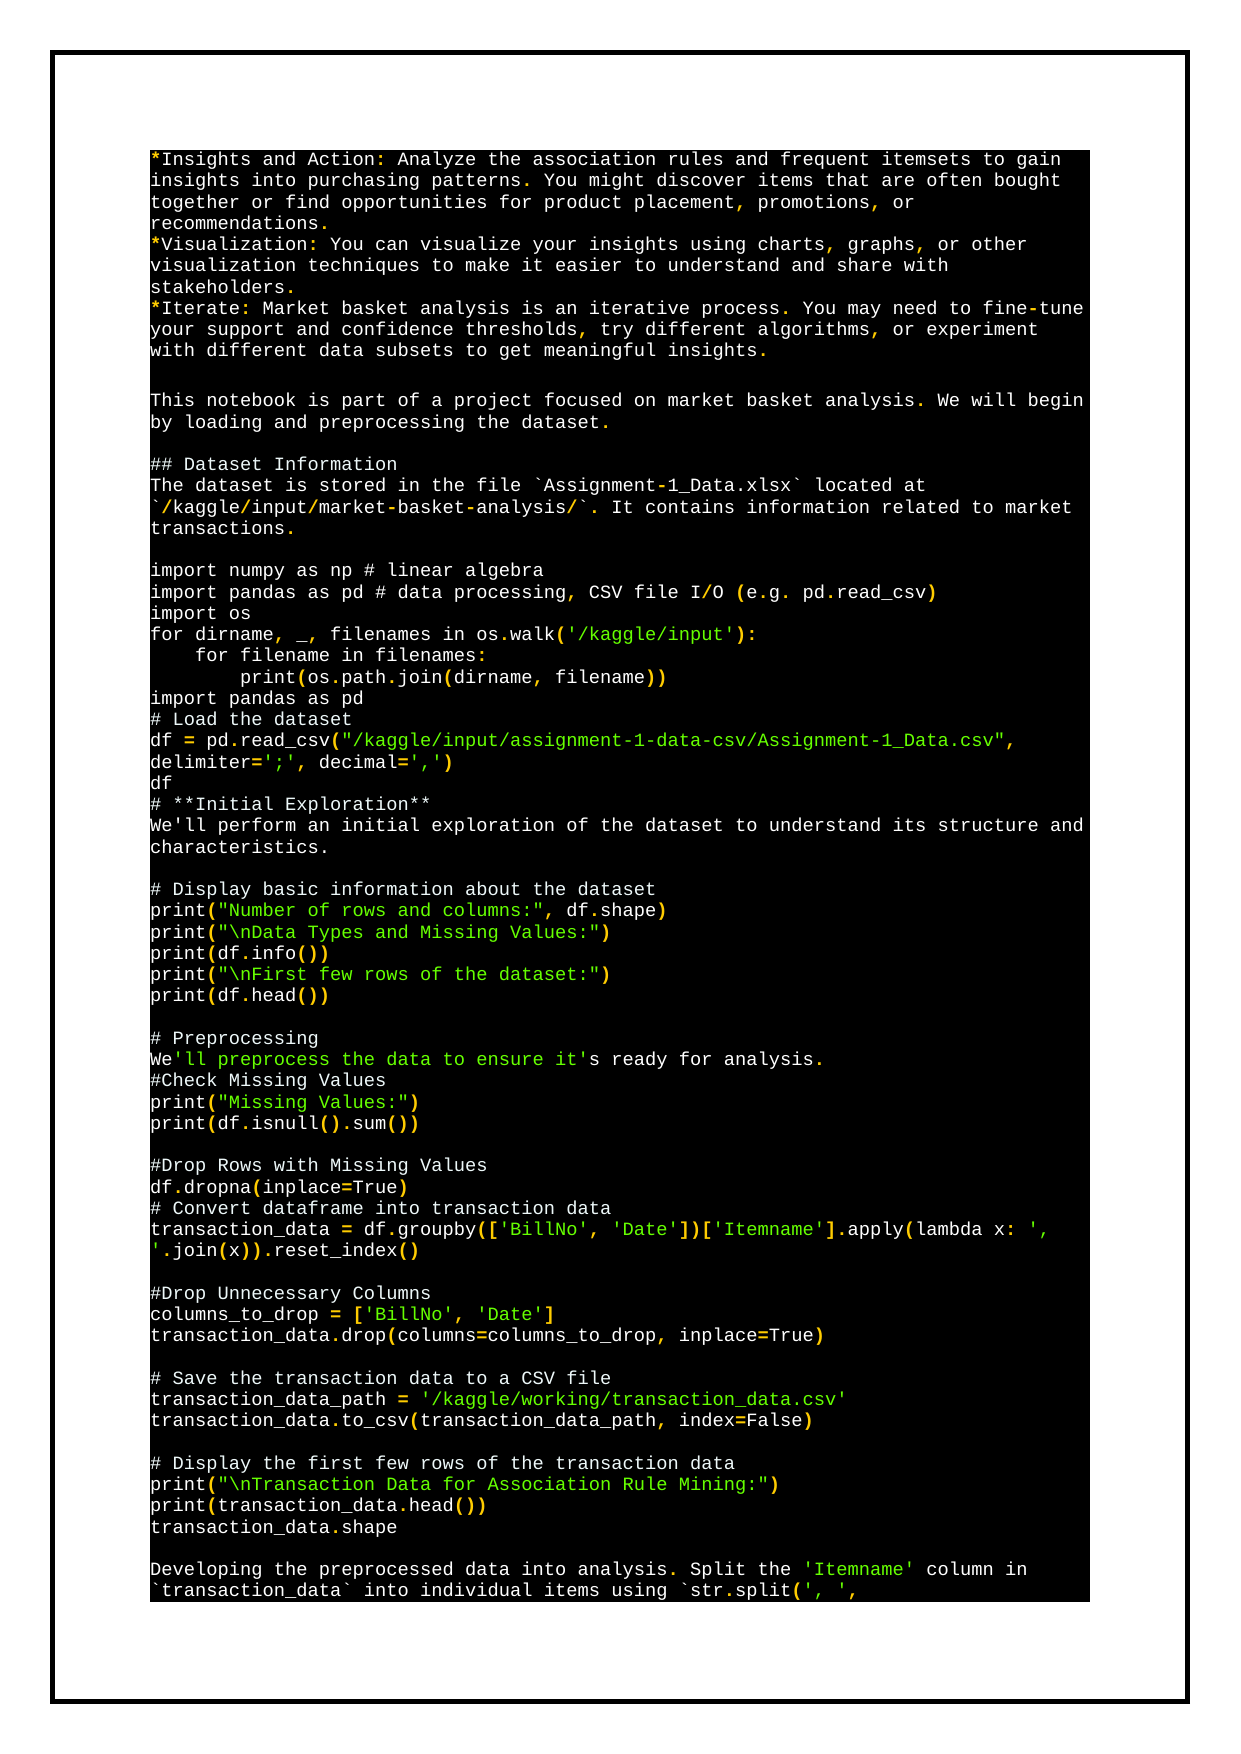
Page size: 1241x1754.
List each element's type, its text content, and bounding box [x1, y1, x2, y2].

text print(transaction_data.head()) [150, 1496, 1090, 1517]
text #Drop Unnecessary Columns [150, 1284, 1090, 1305]
text # Convert dataframe into transaction data [150, 1199, 1090, 1220]
text transaction_data.to_csv(transaction_data_path, index=False) [150, 1411, 1090, 1432]
text import pandas as pd # data processing, CSV file I/O (e.g. pd.read_csv) [150, 582, 1090, 604]
text columns_to_drop = ['BillNo', 'Date'] [150, 1305, 1090, 1326]
text We'll perform an initial exploration of the dataset to understand its structure and characteristics. [150, 816, 1090, 859]
text The dataset is stored in the file `Assignment-1_Data.xlsx` located at `/kaggle/input/market-basket-analysis/`. It contains information related to market transactions. [150, 476, 1090, 540]
text print("Missing Values:") [150, 1092, 1090, 1114]
text import pandas as pd [150, 689, 1090, 710]
text transaction_data = df.groupby(['BillNo', 'Date'])['Itemname'].apply(lambda x: ', '.join(x)).reset_index() [150, 1220, 1090, 1262]
text print("\nTransaction Data for Association Rule Mining:") [150, 1475, 1090, 1496]
text This notebook is part of a project focused on market basket analysis. We will begin by loading and preprocessing the dataset. [150, 391, 1090, 434]
text # Preprocessing [150, 1029, 1090, 1050]
text transaction_data_path = '/kaggle/working/transaction_data.csv' [150, 1390, 1090, 1411]
text ## Dataset Information [150, 455, 1090, 476]
text for filename in filenames: [150, 646, 1090, 667]
text #Check Missing Values [150, 1071, 1090, 1092]
text print(df.isnull().sum()) [150, 1114, 1090, 1135]
text *Iterate: Market basket analysis is an iterative process. You may need to fine-tune your support and confidence thresholds, try different algorithms, or experiment with different data subsets to get meaningful insights. [150, 299, 1090, 362]
text import numpy as np # linear algebra [150, 561, 1090, 582]
text # Load the dataset [150, 710, 1090, 731]
text import os [150, 604, 1090, 625]
text # Display the first few rows of the transaction data [150, 1454, 1090, 1475]
text *Visualization: You can visualize your insights using charts, graphs, or other visualization techniques to make it easier to understand and share with stakeholders. [150, 235, 1090, 299]
text df [150, 774, 1090, 795]
text Developing the preprocessed data into analysis. Split the 'Itemname' column in `transaction_data` into individual items using `str.split(', ', [150, 1560, 1090, 1602]
text for dirname, _, filenames in os.walk('/kaggle/input'): [150, 625, 1090, 646]
text print("Number of rows and columns:", df.shape) [150, 901, 1090, 922]
text print(df.head()) [150, 986, 1090, 1007]
text #Drop Rows with Missing Values [150, 1156, 1090, 1177]
text *Insights and Action: Analyze the association rules and frequent itemsets to gain insights into purchasing patterns. You might discover items that are often bought together or find opportunities for product placement, promotions, or recommendations. [150, 150, 1090, 235]
text print(df.info()) [150, 944, 1090, 965]
text df = pd.read_csv("/kaggle/input/assignment-1-data-csv/Assignment-1_Data.csv", delimiter=';', decimal=',') [150, 731, 1090, 774]
text # **Initial Exploration** [150, 795, 1090, 816]
text We'll preprocess the data to ensure it's ready for analysis. [150, 1050, 1090, 1071]
text transaction_data.shape [150, 1517, 1090, 1539]
text df.dropna(inplace=True) [150, 1177, 1090, 1199]
text transaction_data.drop(columns=columns_to_drop, inplace=True) [150, 1326, 1090, 1347]
text print(os.path.join(dirname, filename)) [150, 667, 1090, 689]
text print("\nData Types and Missing Values:") [150, 922, 1090, 944]
text # Display basic information about the dataset [150, 880, 1090, 901]
text print("\nFirst few rows of the dataset:") [150, 965, 1090, 986]
text # Save the transaction data to a CSV file [150, 1369, 1090, 1390]
